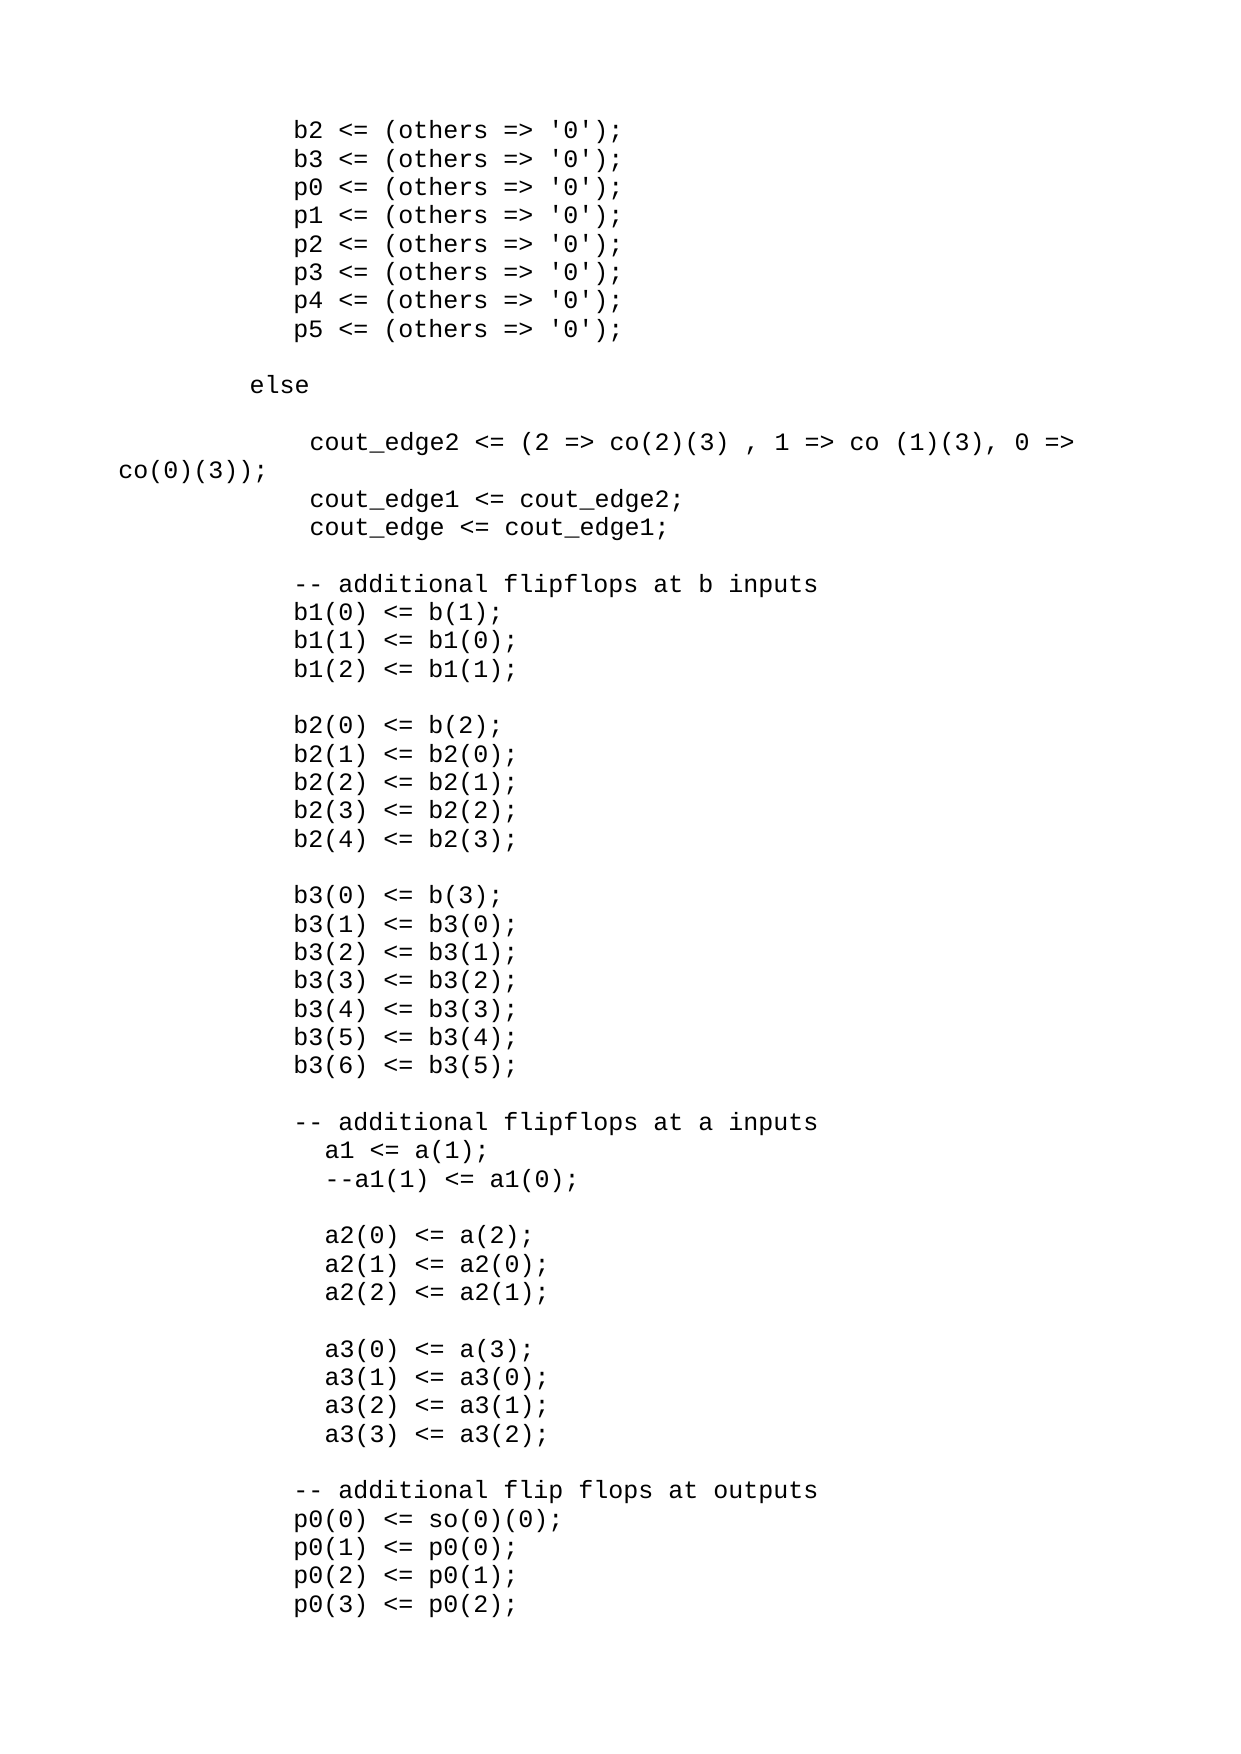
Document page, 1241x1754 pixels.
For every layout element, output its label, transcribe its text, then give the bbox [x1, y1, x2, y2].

text p0(1) <= p0(0); [118, 1535, 1122, 1563]
text p4 <= (others => '0'); [118, 288, 1122, 316]
text cout_edge <= cout_edge1; [118, 515, 1122, 543]
text p0 <= (others => '0'); [118, 175, 1122, 203]
text a2(1) <= a2(0); [118, 1251, 1122, 1280]
text b2(2) <= b2(1); [118, 770, 1122, 798]
text b2 <= (others => '0'); [118, 118, 1122, 146]
text b1(0) <= b(1); [118, 600, 1122, 628]
text a2(2) <= a2(1); [118, 1280, 1122, 1308]
text b1(1) <= b1(0); [118, 628, 1122, 656]
text cout_edge1 <= cout_edge2; [118, 486, 1122, 515]
text p1 <= (others => '0'); [118, 203, 1122, 231]
text a3(0) <= a(3); [118, 1336, 1122, 1365]
text else [118, 373, 1122, 401]
text b3(1) <= b3(0); [118, 911, 1122, 940]
text a3(2) <= a3(1); [118, 1393, 1122, 1421]
text -- additional flipflops at b inputs [118, 571, 1122, 600]
text -- additional flipflops at a inputs [118, 1110, 1122, 1138]
text b2(0) <= b(2); [118, 713, 1122, 741]
text a1 <= a(1); [118, 1138, 1122, 1166]
text p2 <= (others => '0'); [118, 231, 1122, 260]
text p0(0) <= so(0)(0); [118, 1506, 1122, 1535]
text p5 <= (others => '0'); [118, 316, 1122, 345]
text b3 <= (others => '0'); [118, 146, 1122, 175]
text b2(1) <= b2(0); [118, 741, 1122, 770]
text a3(3) <= a3(2); [118, 1421, 1122, 1450]
text b2(3) <= b2(2); [118, 798, 1122, 826]
text -- additional flip flops at outputs [118, 1478, 1122, 1506]
text b3(5) <= b3(4); [118, 1025, 1122, 1053]
text cout_edge2 <= (2 => co(2)(3) , 1 => co (1)(3), 0 => co(0)(3)); [118, 430, 1122, 486]
text --a1(1) <= a1(0); [118, 1166, 1122, 1195]
text p3 <= (others => '0'); [118, 260, 1122, 288]
text b3(2) <= b3(1); [118, 940, 1122, 968]
text p0(2) <= p0(1); [118, 1563, 1122, 1591]
text b3(6) <= b3(5); [118, 1053, 1122, 1081]
text b3(0) <= b(3); [118, 883, 1122, 911]
text b1(2) <= b1(1); [118, 656, 1122, 685]
text a2(0) <= a(2); [118, 1223, 1122, 1251]
text b3(4) <= b3(3); [118, 996, 1122, 1025]
text b2(4) <= b2(3); [118, 826, 1122, 855]
text p0(3) <= p0(2); [118, 1591, 1122, 1620]
text b3(3) <= b3(2); [118, 968, 1122, 996]
text a3(1) <= a3(0); [118, 1365, 1122, 1393]
